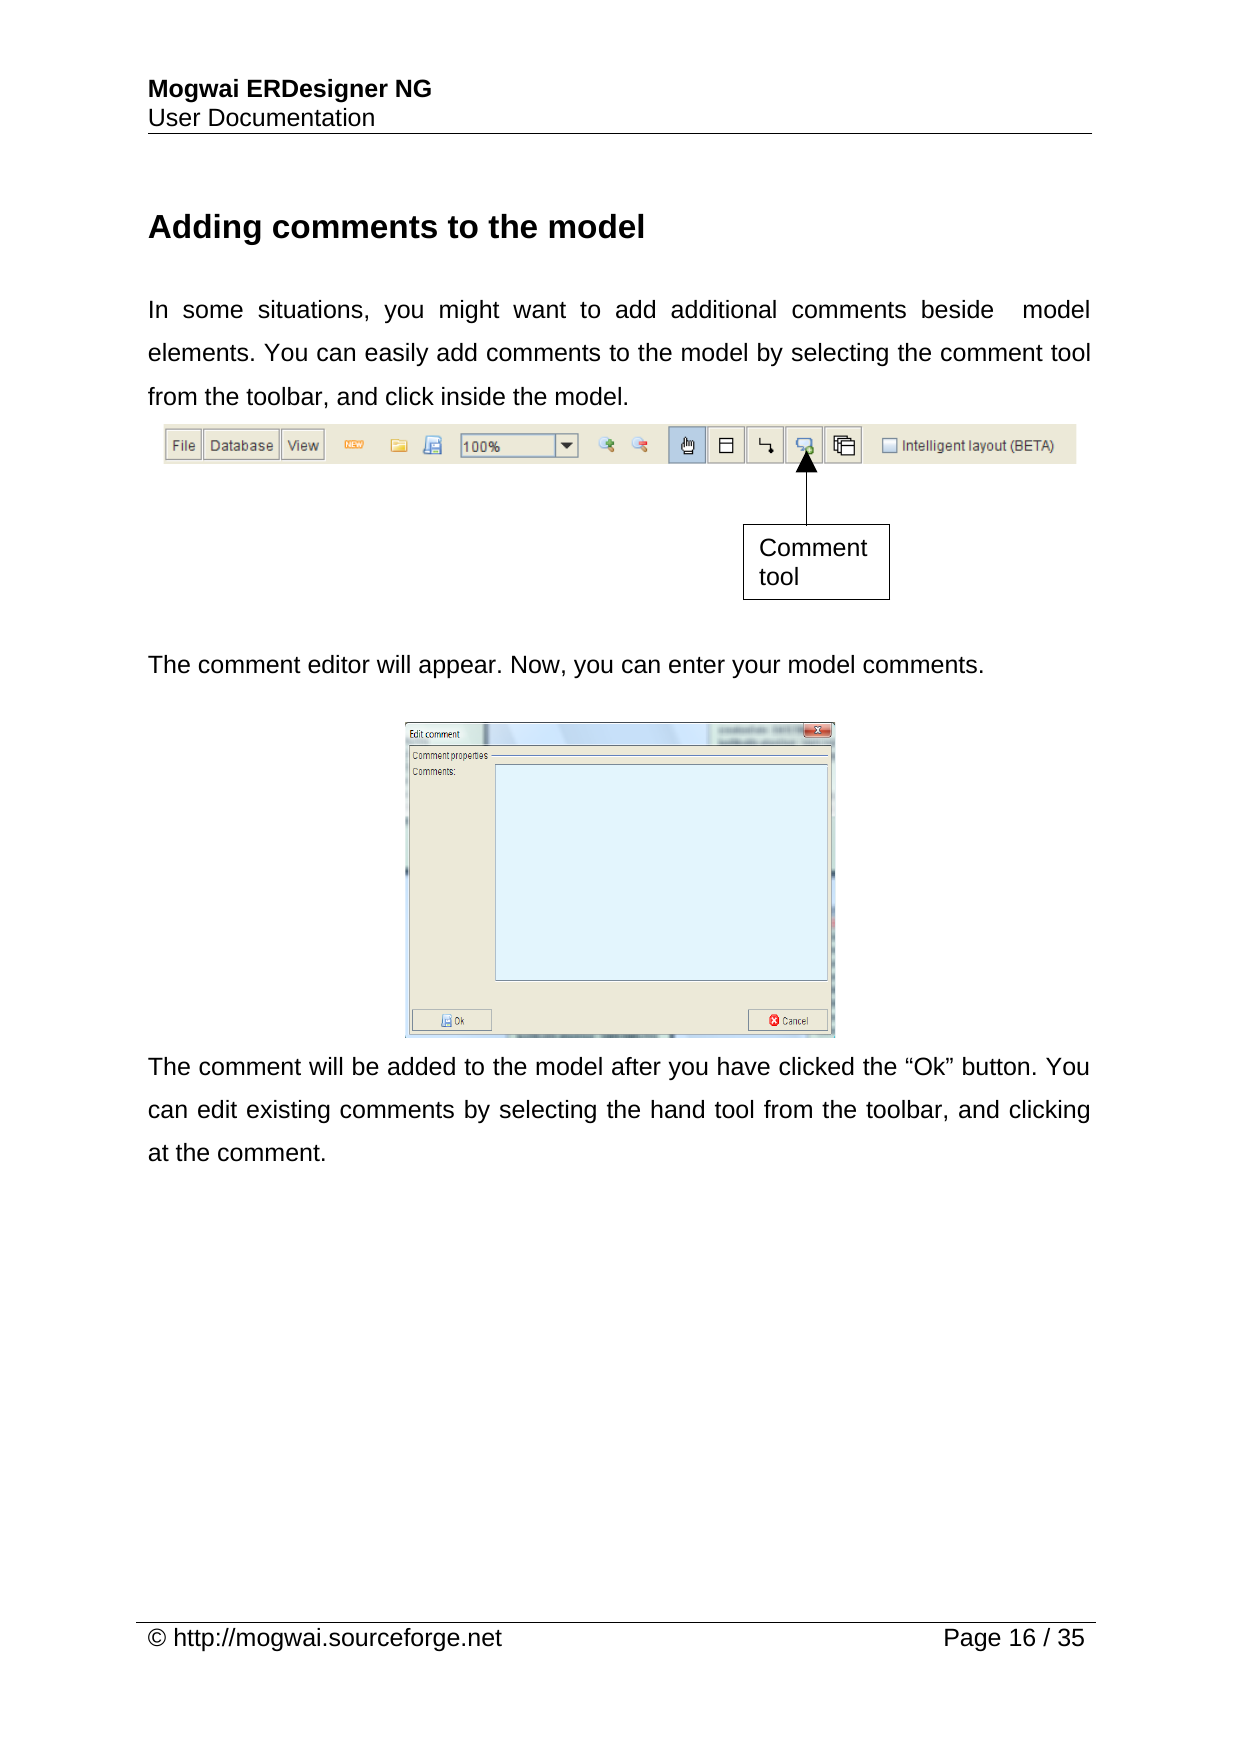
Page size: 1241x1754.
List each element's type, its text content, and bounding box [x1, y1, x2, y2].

text In some situations, you might want to add additional comments beside model elements. You can easily add comments to the model by selecting the comment tool from the toolbar, and click inside the model. [148, 295, 1092, 410]
subtitle Adding comments to the model [148, 207, 1092, 246]
text The comment will be added to the model after you have clicked the “Ok” button. You can edit existing comments by selecting the hand tool from the toolbar, and clicking at the comment. [148, 736, 1092, 1167]
text The comment editor will appear. Now, you can enter your model comments. [148, 650, 1092, 679]
text tool [759, 562, 873, 590]
text Comment [759, 533, 873, 562]
